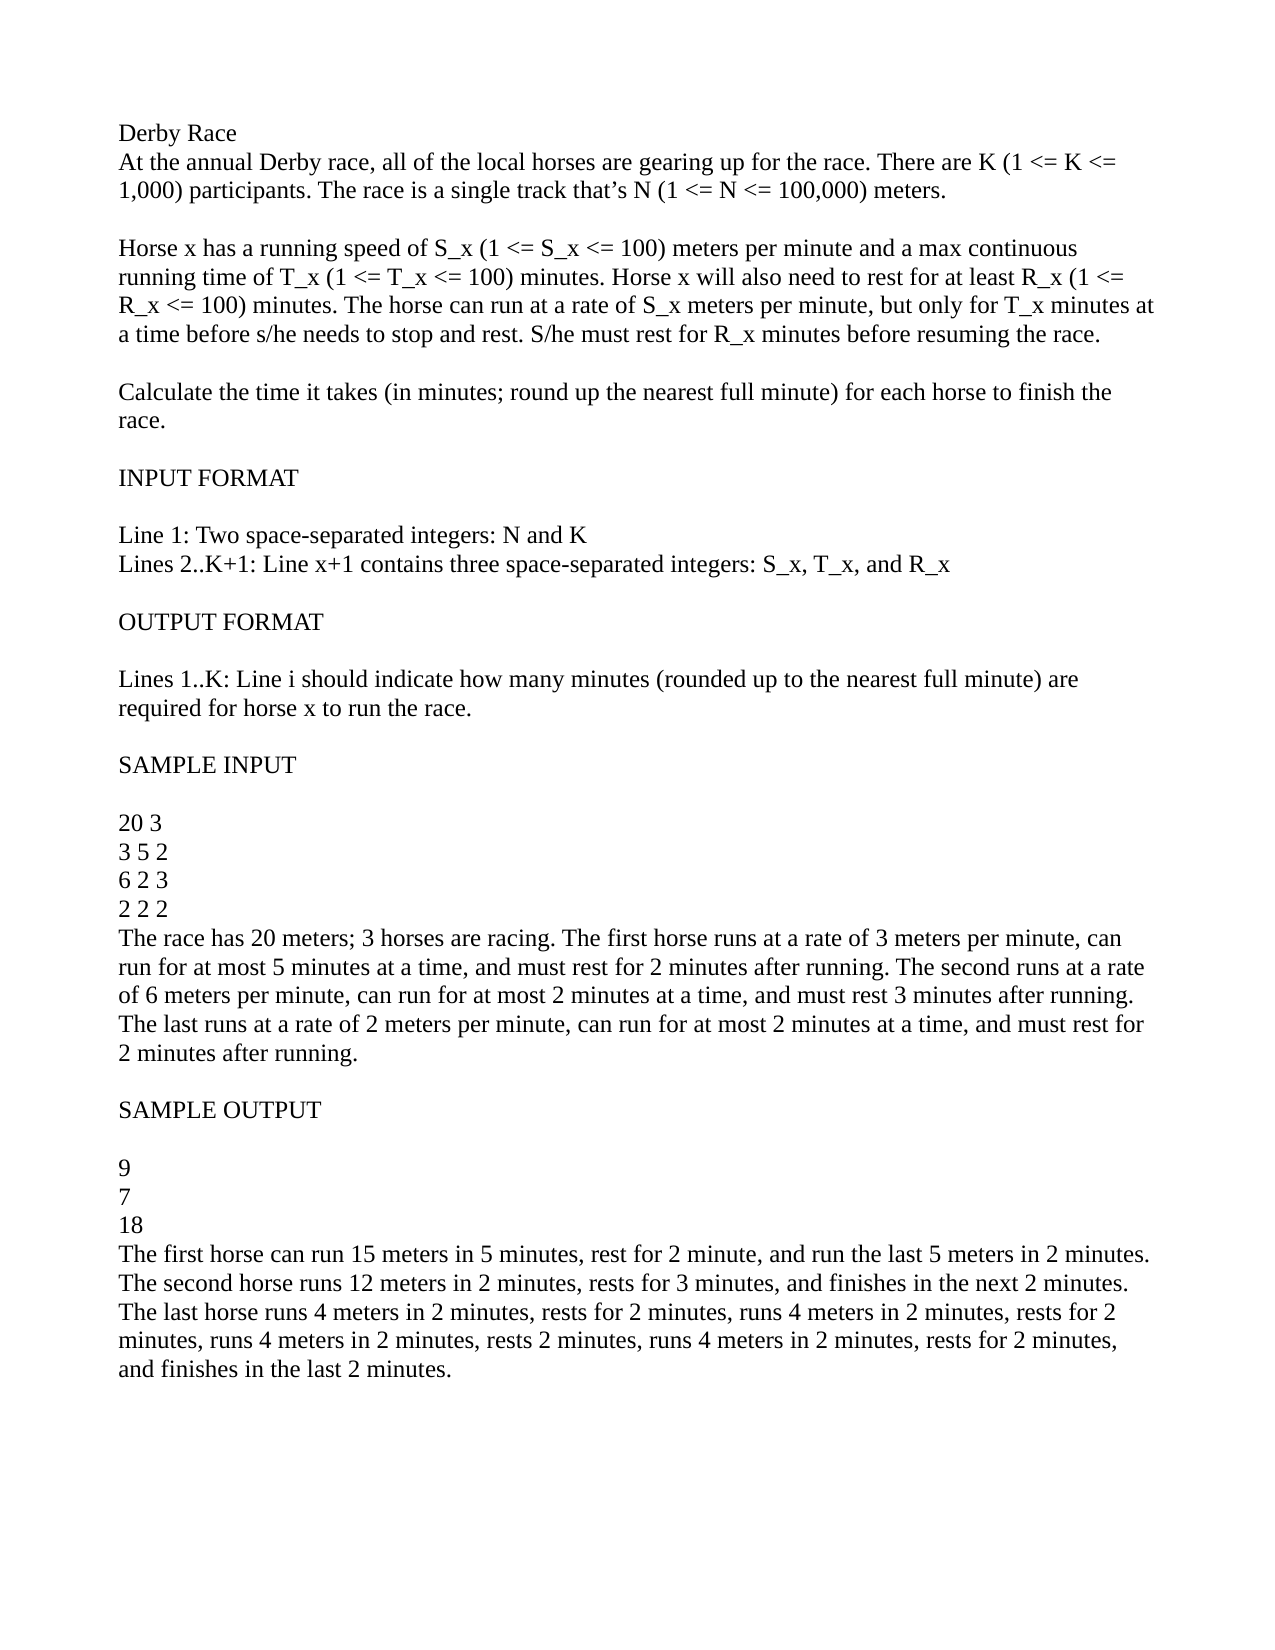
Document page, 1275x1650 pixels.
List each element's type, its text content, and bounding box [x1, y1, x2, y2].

text The first horse can run 15 meters in 5 minutes, rest for 2 minute, and run the last 5 meters in 2 minutes. The second horse runs 12 meters in 2 minutes, rests for 3 minutes, and finishes in the next 2 minutes. The last horse runs 4 meters in 2 minutes, rests for 2 minutes, runs 4 meters in 2 minutes, rests for 2 minutes, runs 4 meters in 2 minutes, rests 2 minutes, runs 4 meters in 2 minutes, rests for 2 minutes, and finishes in the last 2 minutes. [118, 1239, 1157, 1383]
text Lines 1..K: Line i should indicate how many minutes (rounded up to the nearest full minute) are required for horse x to run the race. [118, 664, 1157, 722]
text SAMPLE INPUT [118, 751, 1157, 779]
text OUTPUT FORMAT [118, 607, 1157, 636]
text At the annual Derby race, all of the local horses are gearing up for the race. There are K (1 <= K <= 1,000) participants. The race is a single track that’s N (1 <= N <= 100,000) meters. [118, 147, 1157, 204]
text 6 2 3 [118, 866, 1157, 894]
text Calculate the time it takes (in minutes; round up the nearest full minute) for each horse to finish the race. [118, 377, 1157, 434]
text The race has 20 meters; 3 horses are racing. The first horse runs at a rate of 3 meters per minute, can run for at most 5 minutes at a time, and must rest for 2 minutes after running. The second runs at a rate of 6 meters per minute, can run for at most 2 minutes at a time, and must rest 3 minutes after running. The last runs at a rate of 2 meters per minute, can run for at most 2 minutes at a time, and must rest for 2 minutes after running. [118, 923, 1157, 1067]
text 18 [118, 1211, 1157, 1239]
text 9 [118, 1153, 1157, 1182]
text Line 1: Two space-separated integers: N and K [118, 521, 1157, 549]
text 7 [118, 1182, 1157, 1211]
text Lines 2..K+1: Line x+1 contains three space-separated integers: S_x, T_x, and R_x [118, 549, 1157, 578]
text 20 3 [118, 808, 1157, 837]
text Horse x has a running speed of S_x (1 <= S_x <= 100) meters per minute and a max continuous running time of T_x (1 <= T_x <= 100) minutes. Horse x will also need to rest for at least R_x (1 <= R_x <= 100) minutes. The horse can run at a rate of S_x meters per minute, but only for T_x minutes at a time before s/he needs to stop and rest. S/he must rest for R_x minutes before resuming the race. [118, 233, 1157, 348]
text INPUT FORMAT [118, 463, 1157, 492]
text SAMPLE OUTPUT [118, 1096, 1157, 1124]
text 2 2 2 [118, 894, 1157, 923]
text 3 5 2 [118, 837, 1157, 866]
text Derby Race [118, 118, 1157, 147]
